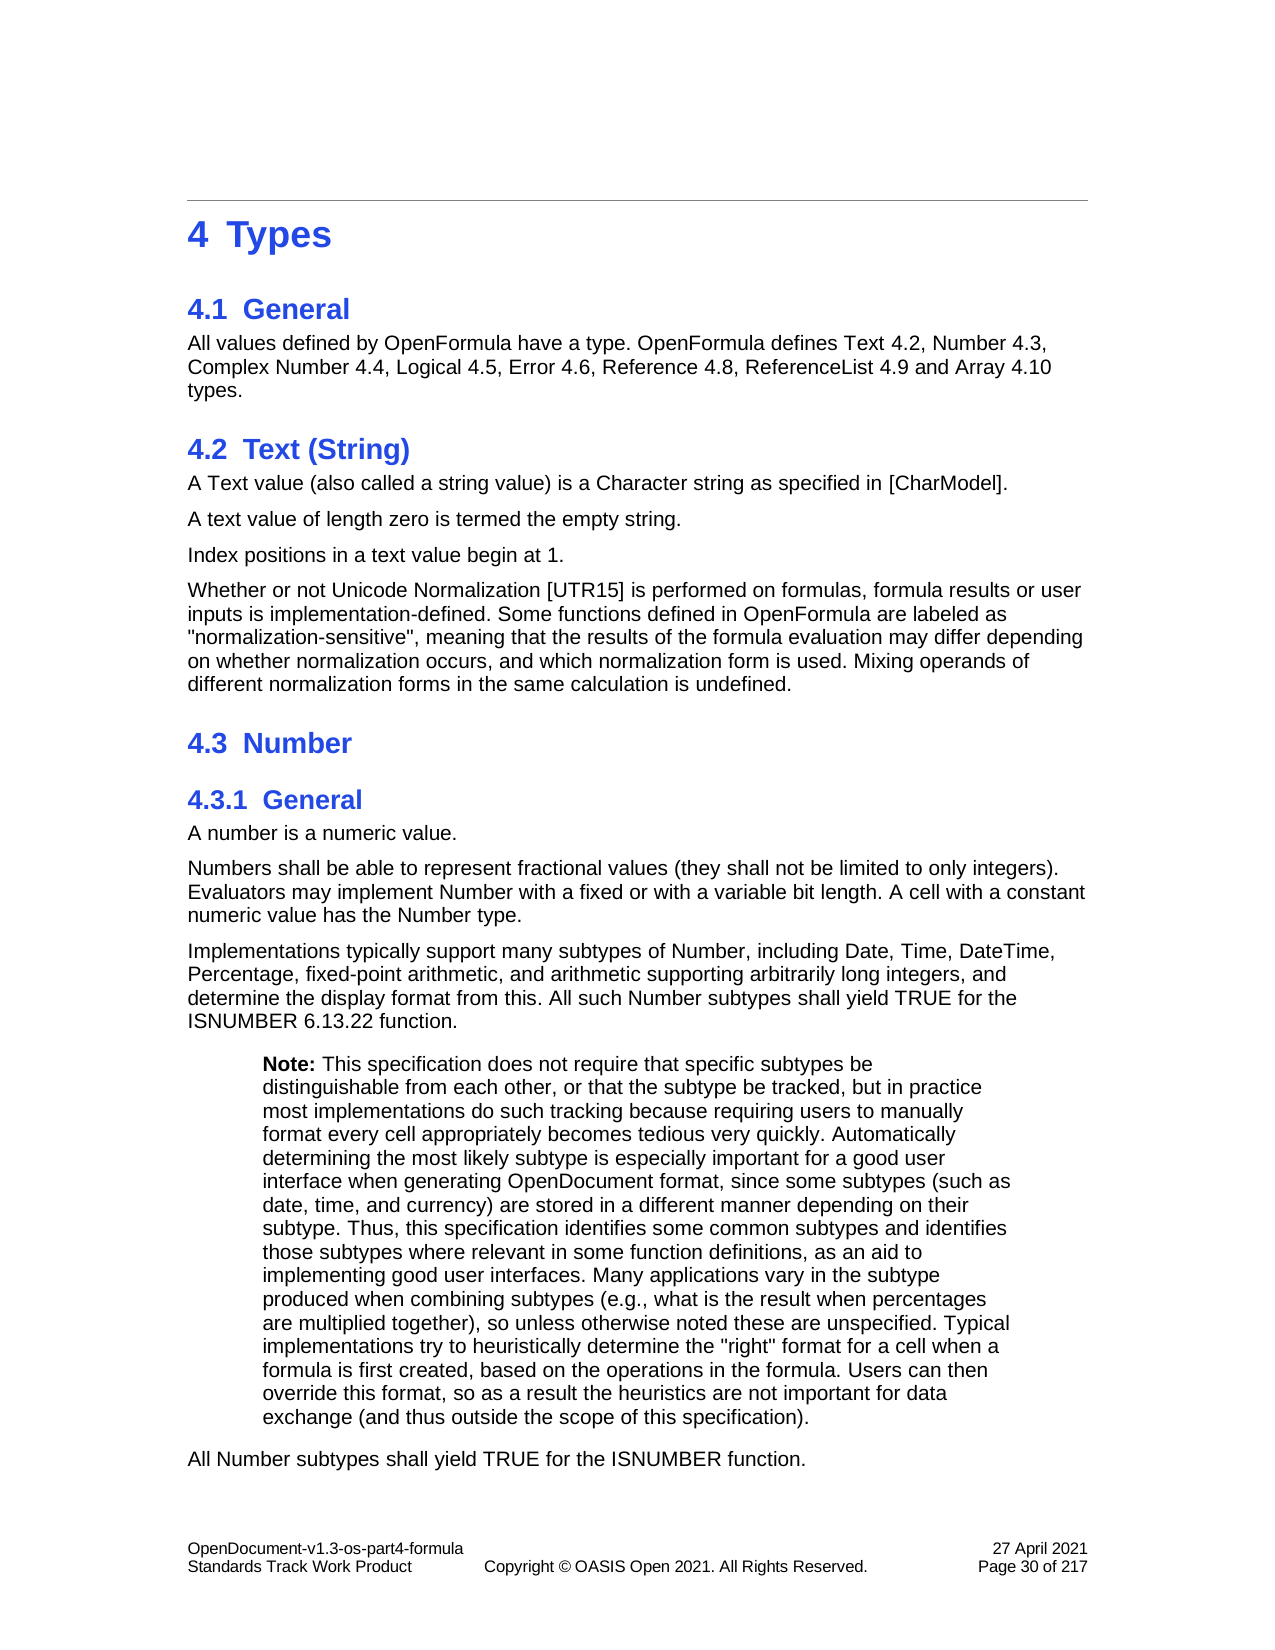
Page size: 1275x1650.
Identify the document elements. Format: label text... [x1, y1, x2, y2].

text All values defined by OpenFormula have a type. OpenFormula defines Text 4.2, Number 4.3, Complex Number 4.4, Logical 4.5, Error 4.6, Reference 4.8, ReferenceList 4.9 and Array 4.10 types. [187, 332, 1088, 402]
text Numbers shall be able to represent fractional values (they shall not be limited to only integers). Evaluators may implement Number with a fixed or with a variable bit length. A cell with a constant numeric value has the Number type. [187, 857, 1088, 927]
text Implementations typically support many subtypes of Number, including Date, Time, DateTime, Percentage, fixed-point arithmetic, and arithmetic supporting arbitrarily long integers, and determine the display format from this. All such Number subtypes shall yield TRUE for the ISNUMBER 6.13.22 function. [187, 939, 1088, 1033]
text A text value of length zero is termed the empty string. [187, 507, 1088, 531]
subtitle Text (String) [187, 433, 1088, 466]
subtitle General [187, 785, 1088, 815]
subtitle General [187, 293, 1088, 326]
subtitle Types [187, 201, 1088, 256]
subtitle Number [187, 727, 1088, 760]
text Index positions in a text value begin at 1. [187, 543, 1088, 567]
text A number is a numeric value. [187, 821, 1088, 844]
text All Number subtypes shall yield TRUE for the ISNUMBER function. [187, 1447, 1088, 1471]
text A Text value (also called a string value) is a Character string as specified in [CharModel]. [187, 472, 1088, 495]
text Note: This specification does not require that specific subtypes be distinguishable from each other, or that the subtype be tracked, but in practice most implementations do such tracking because requiring users to manually format every cell appropriately becomes tedious very quickly. Automatically determining the most likely subtype is especially important for a good user interface when generating OpenDocument format, since some subtypes (such as date, time, and currency) are stored in a different manner depending on their subtype. Thus, this specification identifies some common subtypes and identifies those subtypes where relevant in some function definitions, as an aid to implementing good user interfaces. Many applications vary in the subtype produced when combining subtypes (e.g., what is the result when percentages are multiplied together), so unless otherwise noted these are unspecified. Typical implementations try to heuristically determine the "right" format for a cell when a formula is first created, based on the operations in the formula. Users can then override this format, so as a result the heuristics are not important for data exchange (and thus outside the scope of this specification). [262, 1052, 1013, 1429]
text Whether or not Unicode Normalization [UTR15] is performed on formulas, formula results or user inputs is implementation-defined. Some functions defined in OpenFormula are labeled as "normalization-sensitive", meaning that the results of the formula evaluation may differ depending on whether normalization occurs, and which normalization form is used. Mixing operands of different normalization forms in the same calculation is undefined. [187, 579, 1088, 696]
